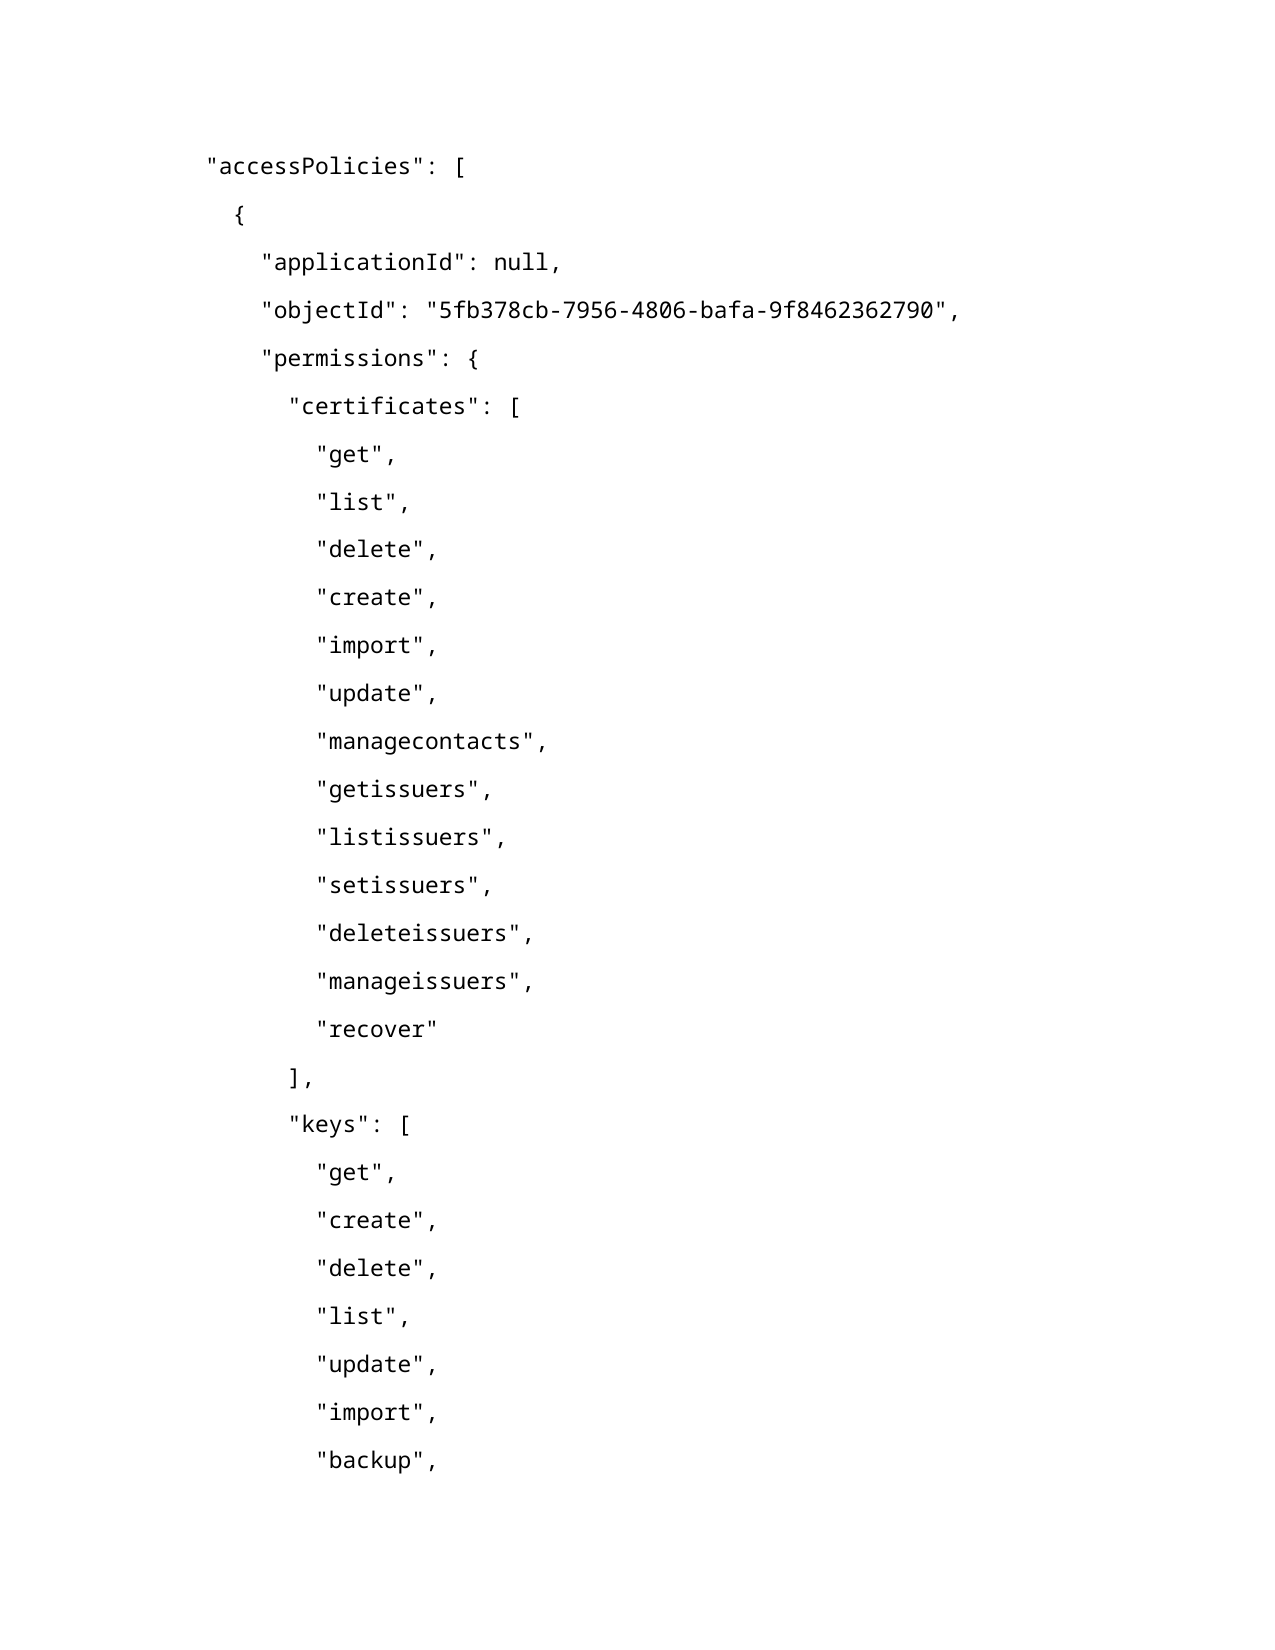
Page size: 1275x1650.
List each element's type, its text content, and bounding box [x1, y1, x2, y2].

text "get", [150, 437, 1125, 469]
text "listissuers", [150, 821, 1125, 852]
text "import", [150, 1396, 1125, 1427]
text "create", [150, 1204, 1125, 1235]
text "backup", [150, 1444, 1125, 1475]
text "recover" [150, 1012, 1125, 1044]
text "permissions": { [150, 342, 1125, 373]
text "applicationId": null, [150, 246, 1125, 277]
text "keys": [ [150, 1108, 1125, 1139]
text "setissuers", [150, 869, 1125, 900]
text "manageissuers", [150, 964, 1125, 996]
text "deleteissuers", [150, 917, 1125, 948]
text "create", [150, 581, 1125, 612]
text "accessPolicies": [ [150, 150, 1125, 181]
text ], [150, 1060, 1125, 1092]
text "update", [150, 1348, 1125, 1379]
text "delete", [150, 533, 1125, 564]
text "delete", [150, 1252, 1125, 1283]
text "certificates": [ [150, 389, 1125, 421]
text "list", [150, 1300, 1125, 1331]
text "managecontacts", [150, 725, 1125, 756]
text "get", [150, 1156, 1125, 1187]
text "update", [150, 677, 1125, 708]
text "objectId": "5fb378cb-7956-4806-bafa-9f8462362790", [150, 294, 1125, 325]
text "getissuers", [150, 773, 1125, 804]
text "import", [150, 629, 1125, 660]
text "list", [150, 485, 1125, 517]
text { [150, 198, 1125, 229]
